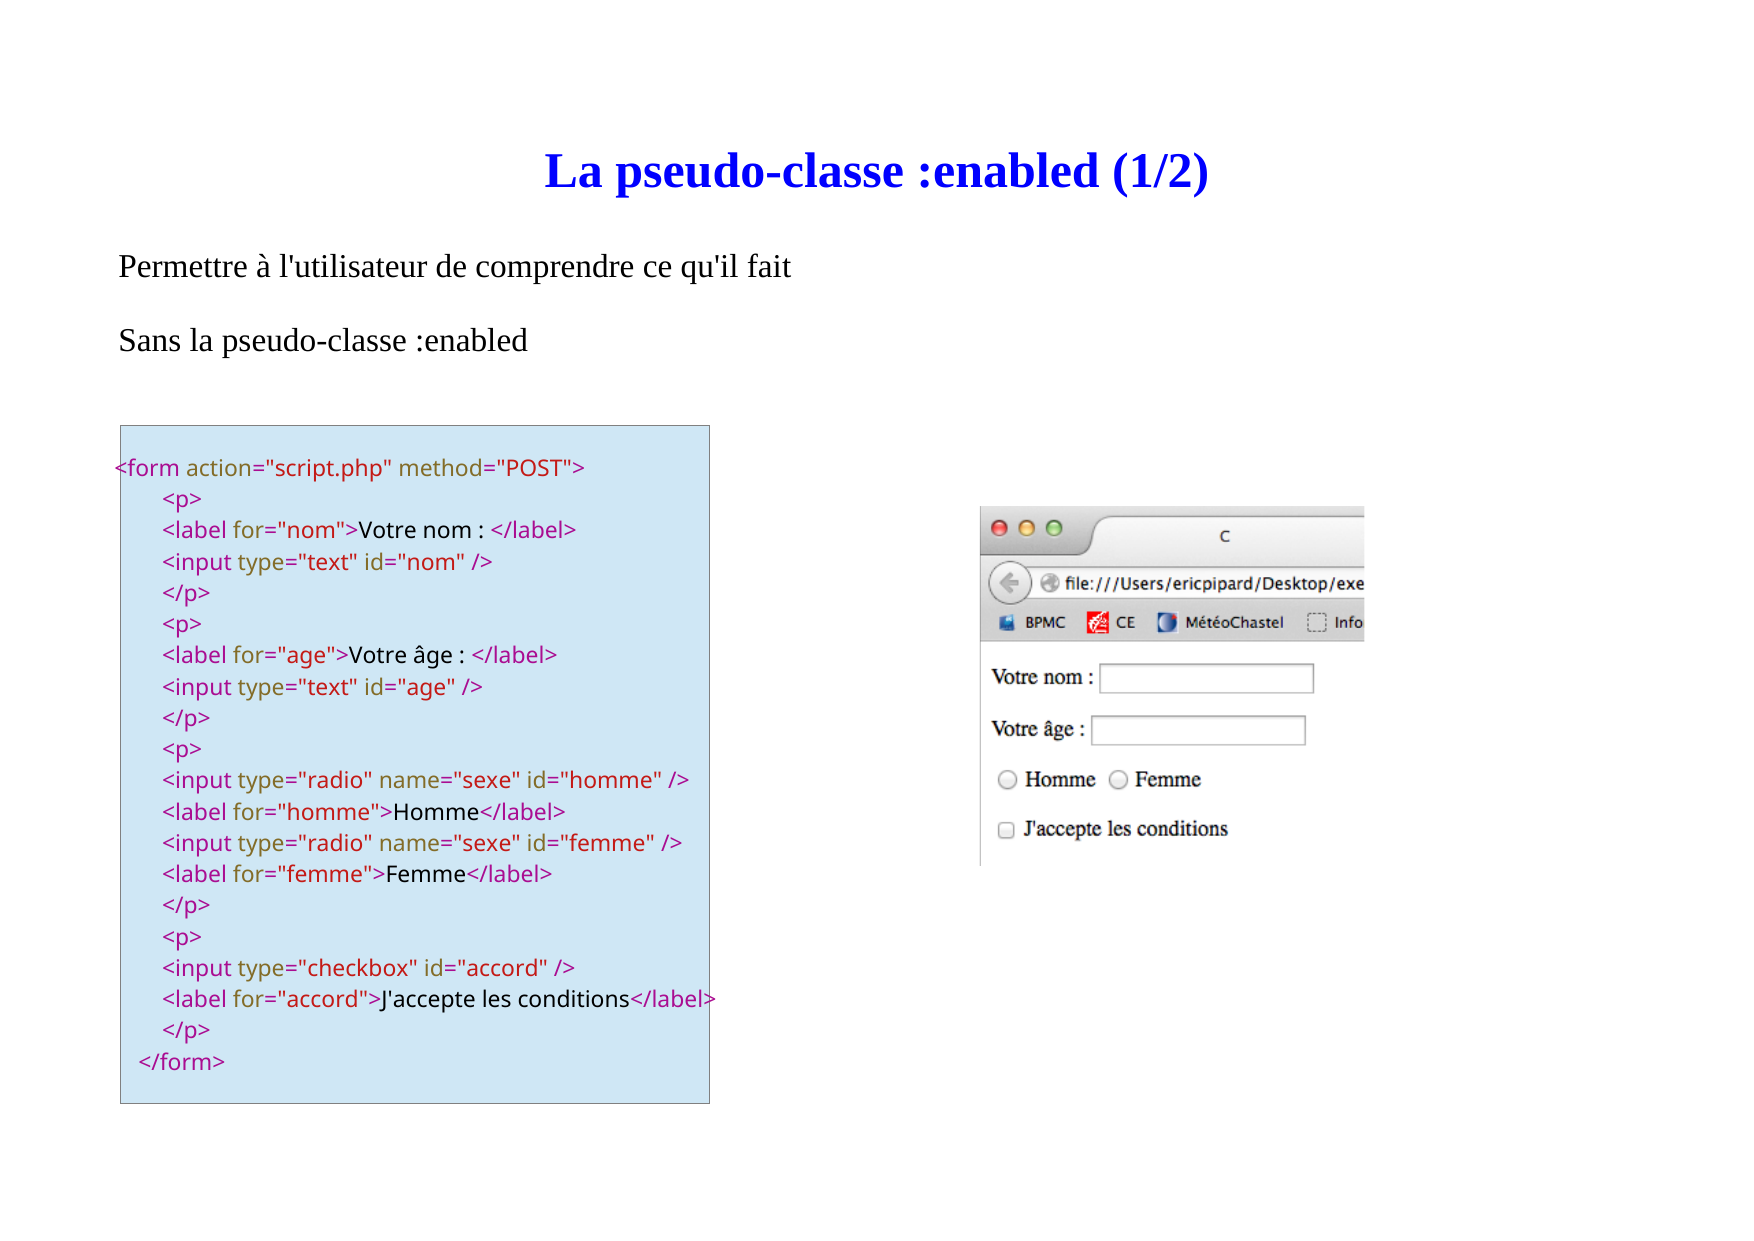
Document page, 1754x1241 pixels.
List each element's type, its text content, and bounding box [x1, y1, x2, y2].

text Sans la pseudo-classe :enabled [118, 322, 1636, 358]
text Permettre à l'utilisateur de comprendre ce qu'il fait [118, 248, 1636, 285]
picture [979, 506, 1365, 866]
subtitle La pseudo-classe :enabled (1/2) [118, 143, 1636, 198]
